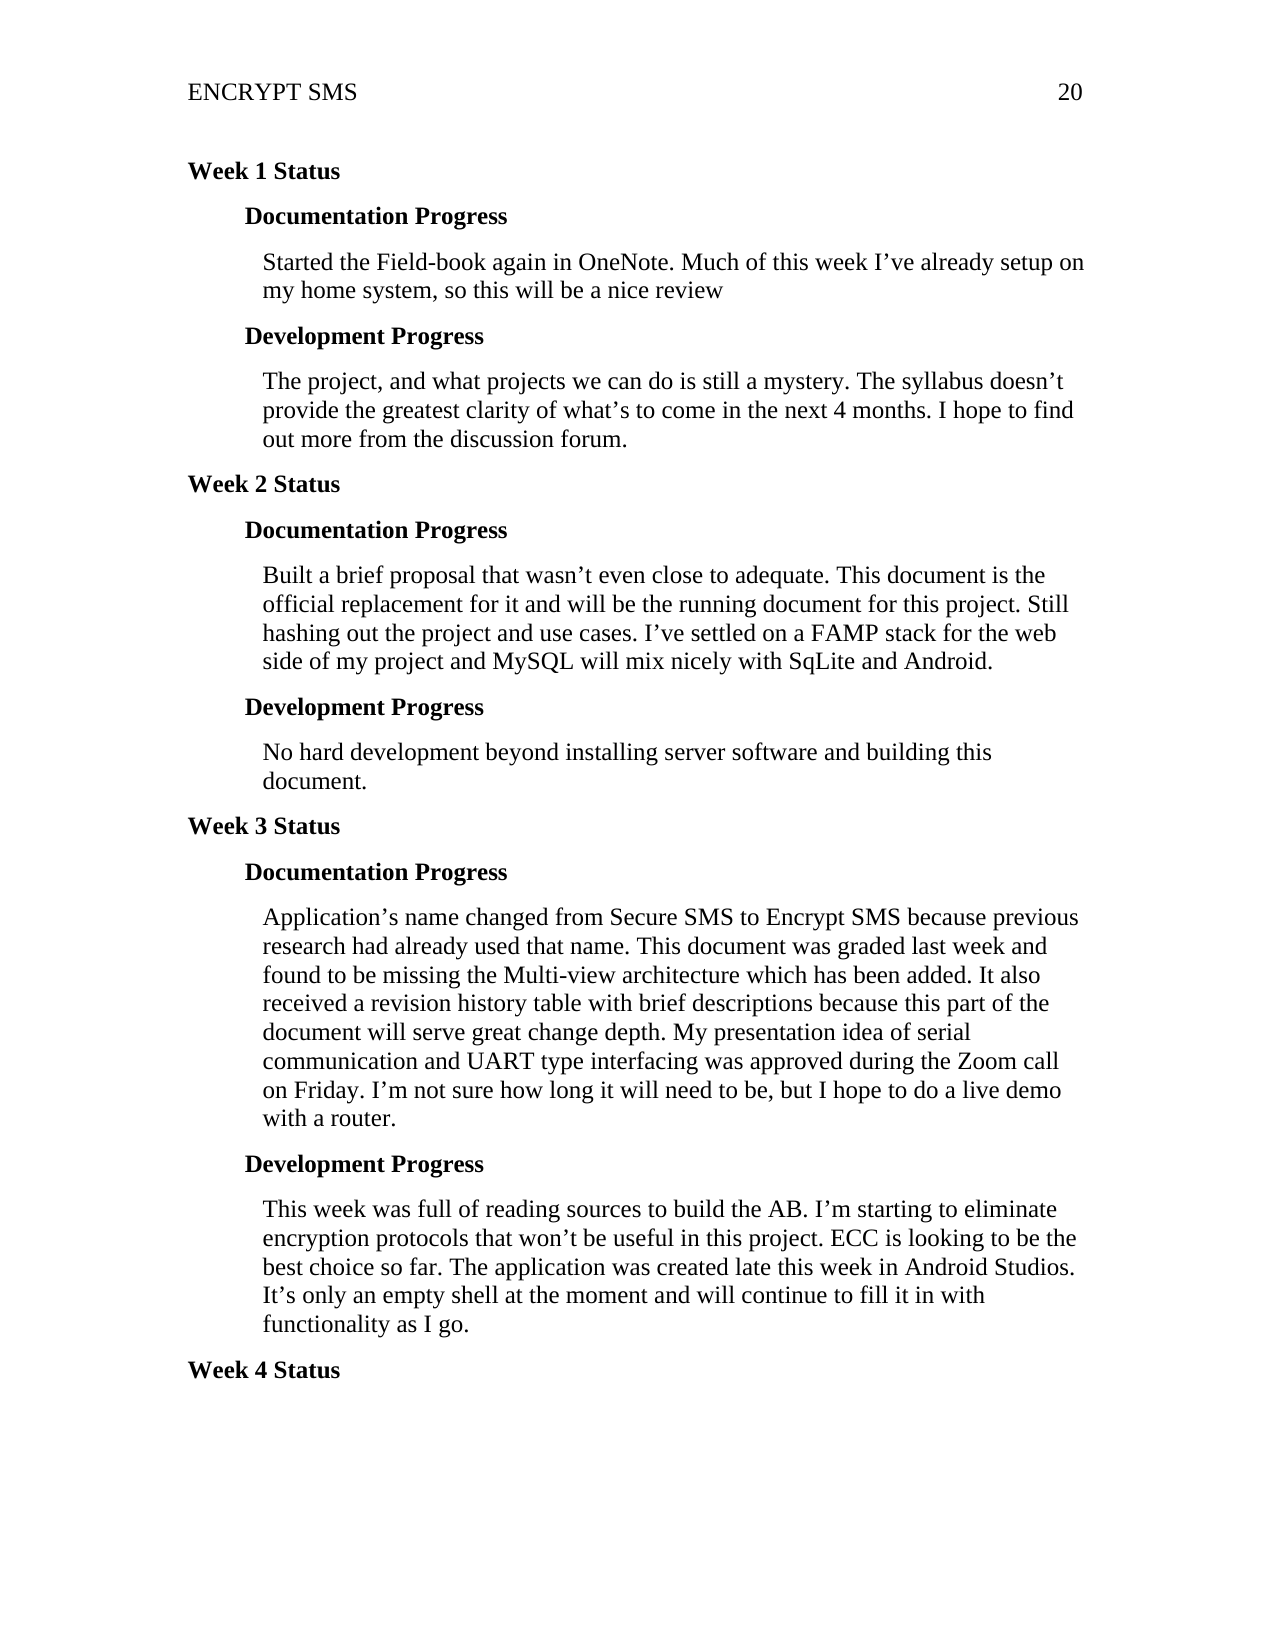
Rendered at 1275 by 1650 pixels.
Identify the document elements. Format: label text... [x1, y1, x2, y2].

text This week was full of reading sources to build the AB. I’m starting to eliminate encryption protocols that won’t be useful in this project. ECC is looking to be the best choice so far. The application was created late this week in Android Studios. It’s only an empty shell at the moment and will continue to fill it in with functionality as I go. [187, 1194, 1087, 1338]
subtitle Documentation Progress [244, 201, 1087, 230]
subtitle Documentation Progress [244, 857, 1087, 886]
text Application’s name changed from Secure SMS to Encrypt SMS because previous research had already used that name. This document was graded last week and found to be missing the Multi-view architecture which has been added. It also received a revision history table with brief descriptions because this part of the document will serve great change depth. My presentation idea of serial communication and UART type interfacing was approved during the Zoom call on Friday. I’m not sure how long it will need to be, but I hope to do a live demo with a router. [187, 902, 1087, 1132]
text No hard development beyond installing server software and building this document. [187, 737, 1087, 795]
text The project, and what projects we can do is still a mystery. The syllabus doesn’t provide the greatest clarity of what’s to come in the next 4 months. I hope to find out more from the discussion forum. [187, 366, 1087, 453]
subtitle Development Progress [244, 321, 1087, 350]
subtitle Documentation Progress [244, 515, 1087, 543]
text Built a brief proposal that wasn’t even close to adequate. This document is the official replacement for it and will be the running document for this project. Still hashing out the project and use cases. I’ve settled on a FAMP stack for the web side of my project and MySQL will mix nicely with SqLite and Android. [187, 560, 1087, 675]
text Started the Field-book again in OneNote. Much of this week I’ve already setup on my home system, so this will be a nice review [187, 247, 1087, 304]
subtitle Week 4 Status [187, 1355, 1087, 1383]
subtitle Development Progress [244, 1149, 1087, 1178]
subtitle Development Progress [244, 692, 1087, 721]
subtitle Week 2 Status [187, 469, 1087, 498]
subtitle Week 3 Status [187, 811, 1087, 840]
subtitle Week 1 Status [187, 156, 1087, 185]
